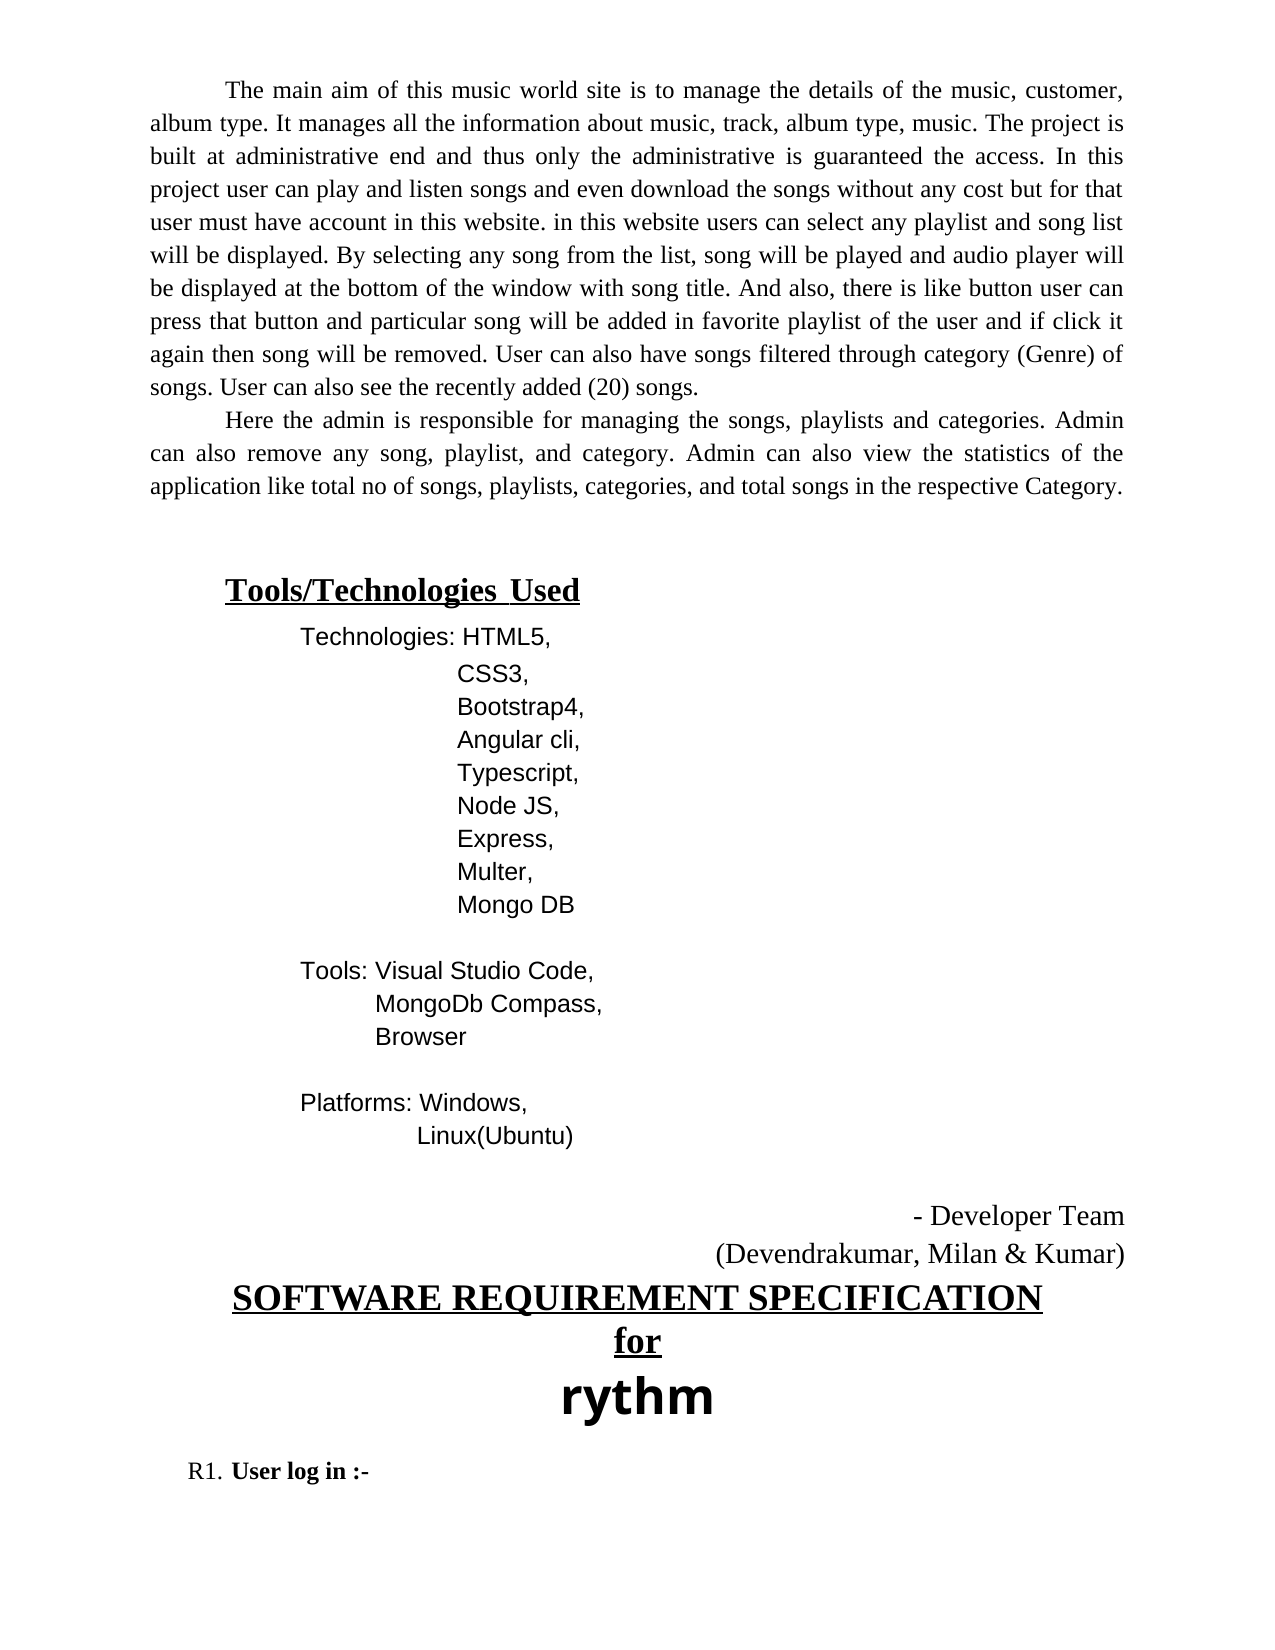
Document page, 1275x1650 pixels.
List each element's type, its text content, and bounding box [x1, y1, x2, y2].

text Bootstrap4, [375, 692, 1125, 720]
text Browser [150, 1022, 1125, 1051]
text Platforms: Windows, [150, 1088, 1125, 1117]
text Mongo DB [375, 890, 1125, 918]
text Typescript, [375, 758, 1125, 786]
text Express, [375, 824, 1125, 852]
text for [150, 1318, 1125, 1361]
list User log in :- [187, 1456, 1125, 1484]
text SOFTWARE REQUIREMENT SPECIFICATION [150, 1275, 1125, 1318]
text Multer, [450, 857, 1125, 885]
text MongoDb Compass, [150, 989, 1125, 1017]
text Technologies: HTML5, [150, 614, 1125, 653]
text CSS3, [375, 658, 1125, 687]
text Tools/Technologies Used [150, 570, 1125, 609]
text Here the admin is responsible for managing the songs, playlists and categories. Admin can also remove any song, playlist, and category. Admin can also view the statistics of the application like total no of songs, playlists, categories, and total songs in the respective Category. [150, 405, 1125, 500]
text Angular cli, [375, 724, 1125, 753]
text Node JS, [375, 791, 1125, 819]
text Tools: Visual Studio Code, [150, 956, 1125, 984]
text (Devendrakumar, Milan & Kumar) [150, 1237, 1125, 1270]
text - Developer Team [150, 1198, 1125, 1232]
text rythm [150, 1361, 1125, 1429]
text The main aim of this music world site is to manage the details of the music, customer, album type. It manages all the information about music, track, album type, music. The project is built at administrative end and thus only the administrative is guaranteed the access. In this project user can play and listen songs and even download the songs without any cost but for that user must have account in this website. in this website users can select any playlist and song list will be displayed. By selecting any song from the list, song will be played and audio player will be displayed at the bottom of the window with song title. And also, there is like button user can press that button and particular song will be added in favorite playlist of the user and if click it again then song will be removed. User can also have songs filtered through category (Genre) of songs. User can also see the recently added (20) songs. [150, 75, 1125, 401]
text Linux(Ubuntu) [150, 1121, 1125, 1149]
